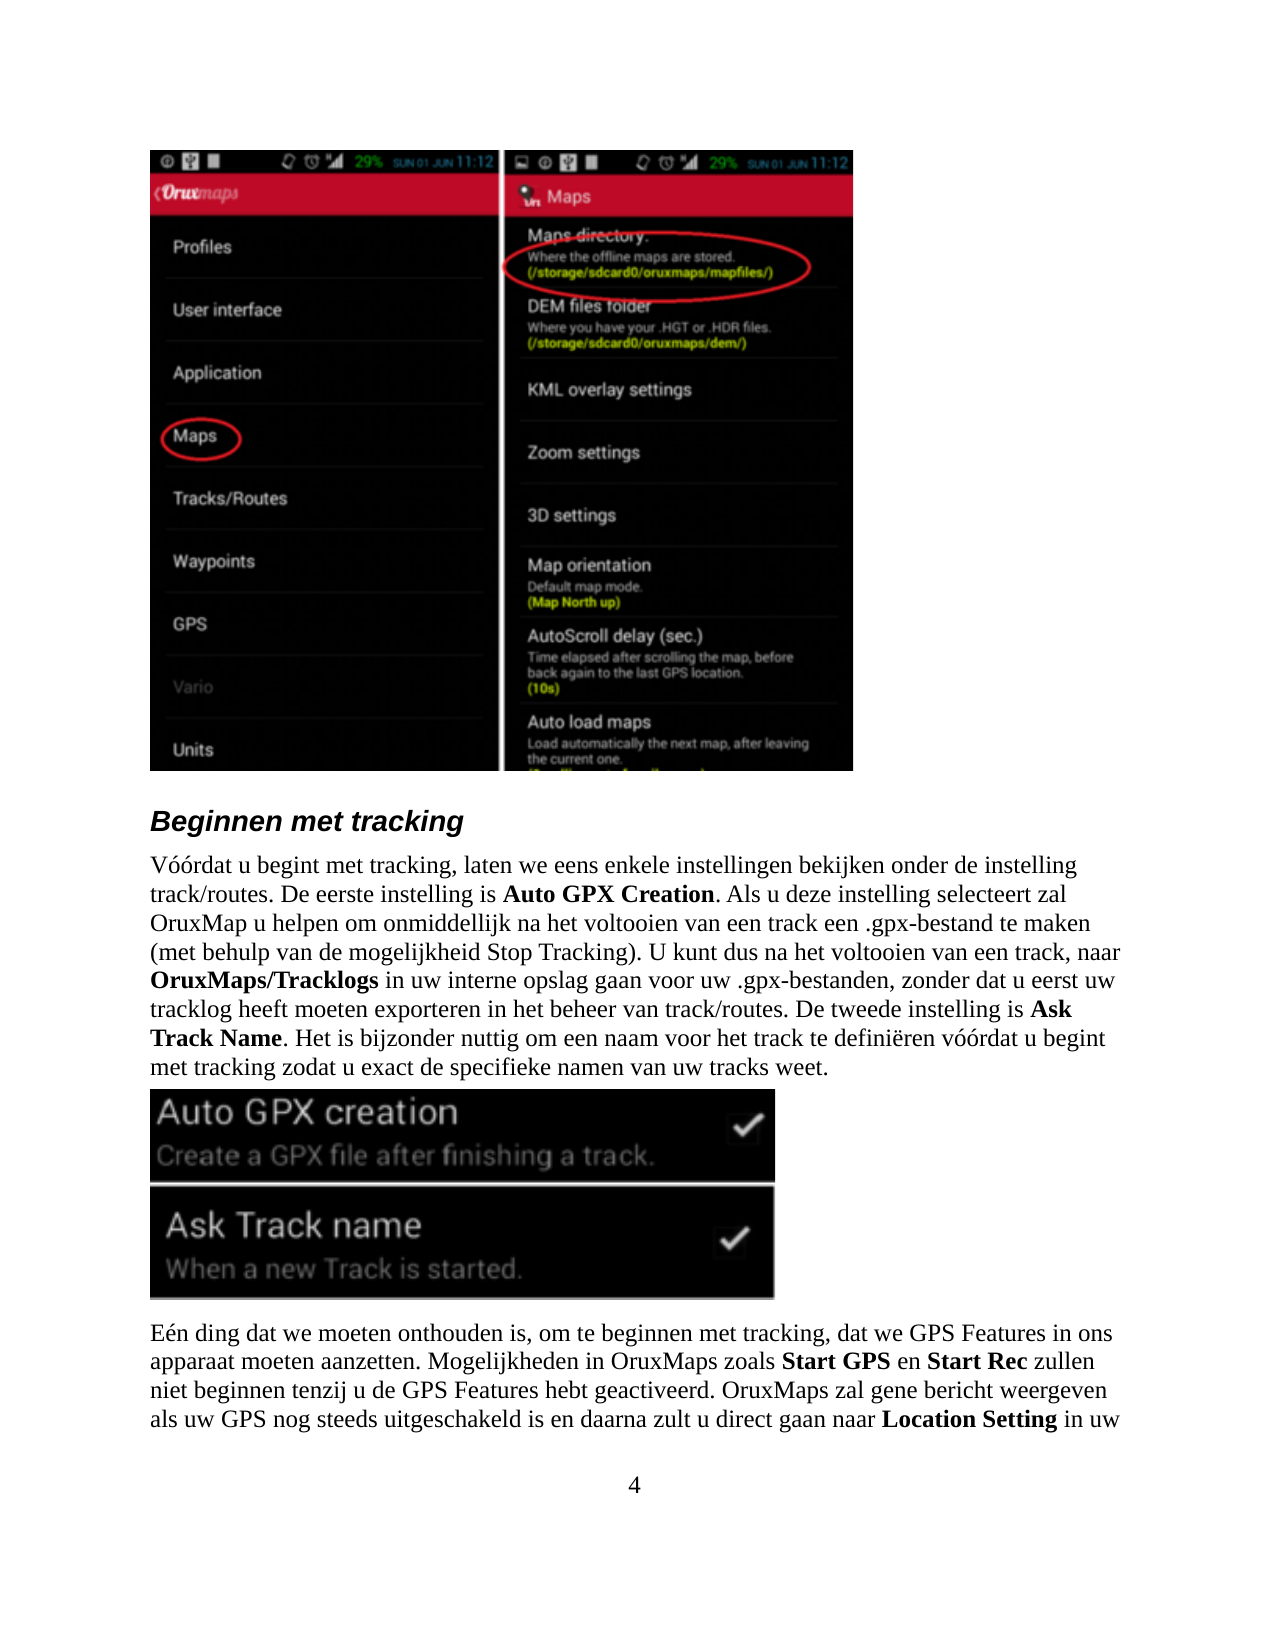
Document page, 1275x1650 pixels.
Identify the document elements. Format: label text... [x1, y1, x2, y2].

picture [150, 1089, 775, 1300]
subtitle Beginnen met tracking [150, 804, 1125, 838]
text Eén ding dat we moeten onthouden is, om te beginnen met tracking, dat we GPS Features in ons apparaat moeten aanzetten. Mogelijkheden in OruxMaps zoals Start GPS en Start Rec zullen niet beginnen tenzij u de GPS Features hebt geactiveerd. OruxMaps zal gene bericht weergeven als uw GPS nog steeds uitgeschakeld is en daarna zult u direct gaan naar Location Setting in uw [150, 1318, 1125, 1433]
picture [150, 150, 854, 771]
text Vóórdat u begint met tracking, laten we eens enkele instellingen bekijken onder de instelling track/routes. De eerste instelling is Auto GPX Creation. Als u deze instelling selecteert zal OruxMap u helpen om onmiddellijk na het voltooien van een track een .gpx-bestand te maken (met behulp van de mogelijkheid Stop Tracking). U kunt dus na het voltooien van een track, naar OruxMaps/Tracklogs in uw interne opslag gaan voor uw .gpx-bestanden, zonder dat u eerst uw tracklog heeft moeten exporteren in het beheer van track/routes. De tweede instelling is Ask Track Name. Het is bijzonder nuttig om een naam voor het track te definiëren vóórdat u begint met tracking zodat u exact de specifieke namen van uw tracks weet. [150, 850, 1125, 1080]
